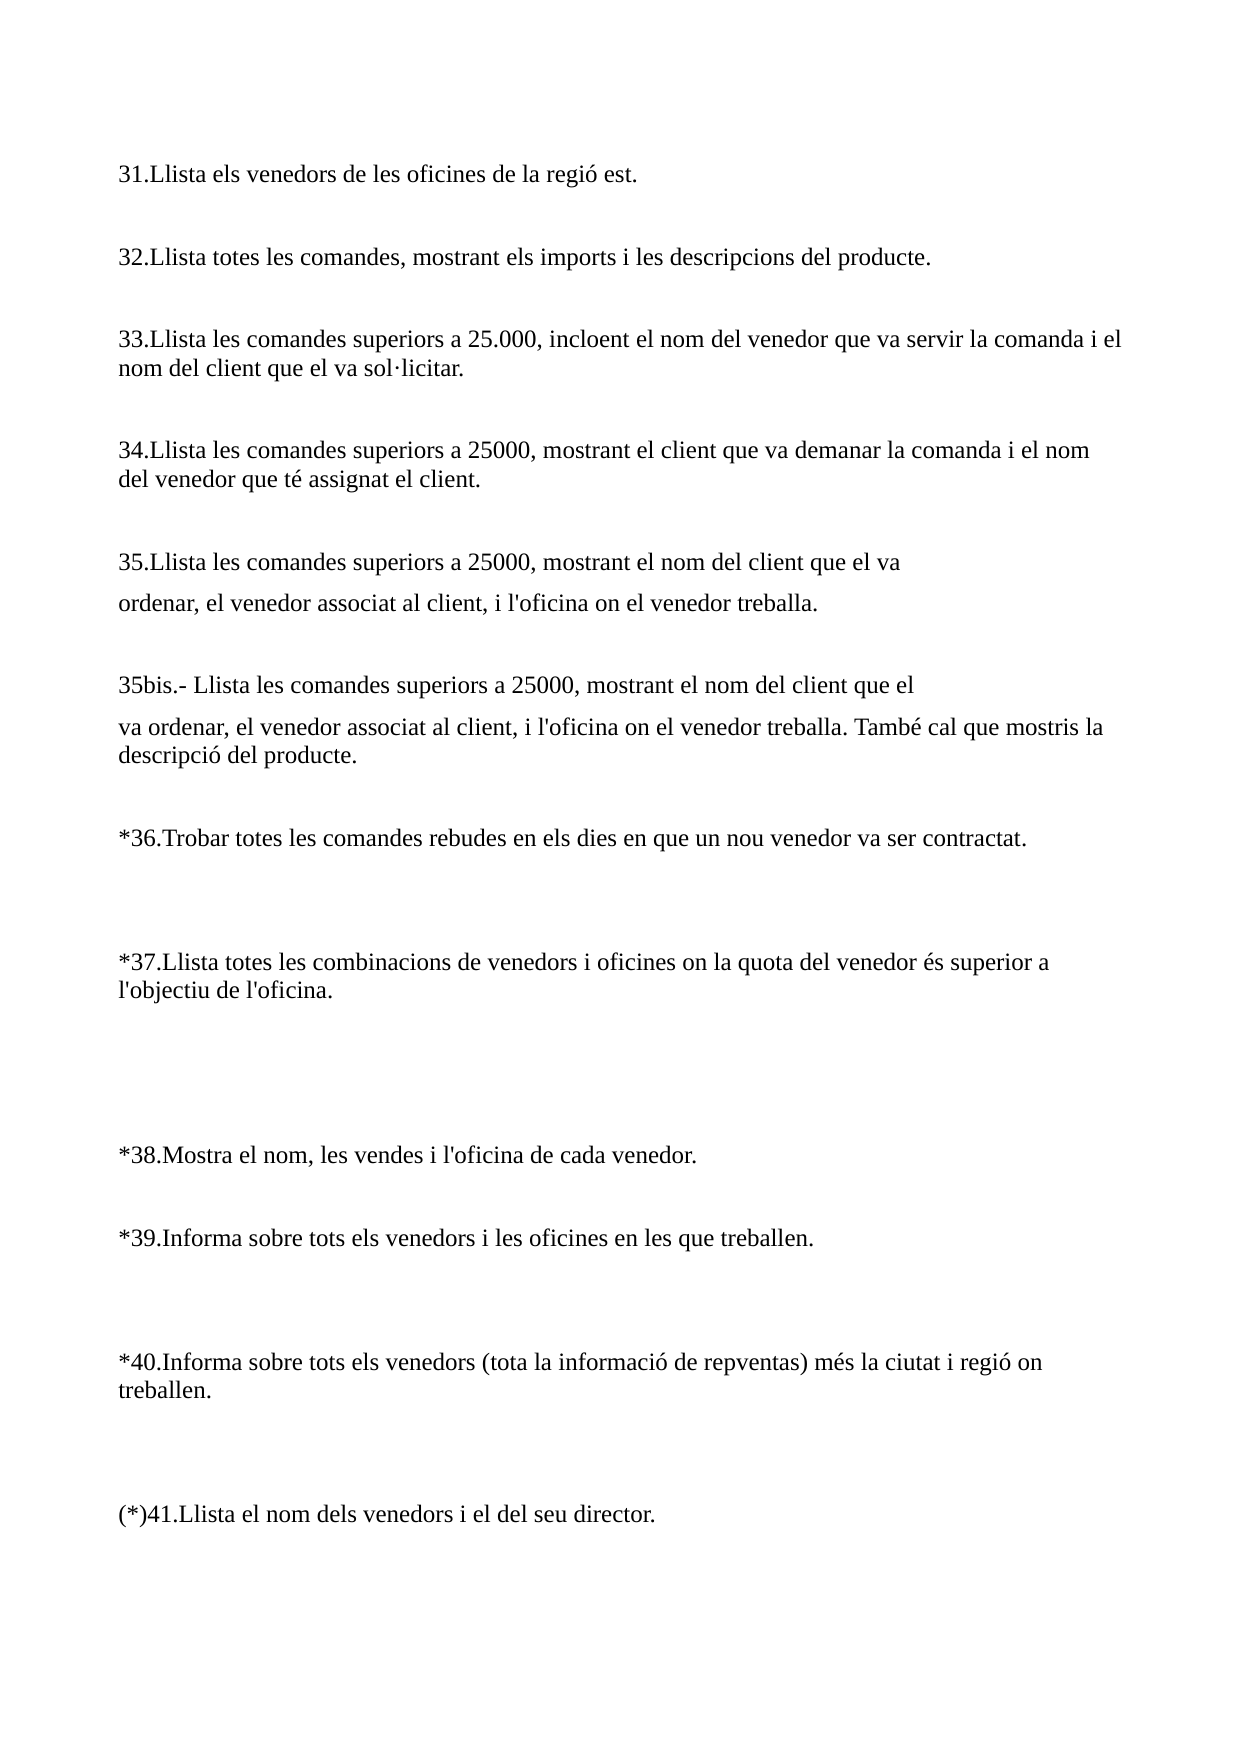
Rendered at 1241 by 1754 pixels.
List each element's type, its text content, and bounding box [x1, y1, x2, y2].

text 33.Llista les comandes superiors a 25.000, incloent el nom del venedor que va servir la comanda i el nom del client que el va sol·licitar. [118, 324, 1122, 382]
text va ordenar, el venedor associat al client, i l'oficina on el venedor treballa. També cal que mostris la descripció del producte. [118, 712, 1122, 769]
text ordenar, el venedor associat al client, i l'oficina on el venedor treballa. [118, 588, 1122, 617]
text *39.Informa sobre tots els venedors i les oficines en les que treballen. [118, 1223, 1122, 1252]
text 31.Llista els venedors de les oficines de la regió est. [118, 159, 1122, 188]
text *40.Informa sobre tots els venedors (tota la informació de repventas) més la ciutat i regió on treballen. [118, 1347, 1122, 1404]
text *36.Trobar totes les comandes rebudes en els dies en que un nou venedor va ser contractat. [118, 823, 1122, 852]
text 32.Llista totes les comandes, mostrant els imports i les descripcions del producte. [118, 242, 1122, 271]
text 35.Llista les comandes superiors a 25000, mostrant el nom del client que el va [118, 547, 1122, 576]
text 34.Llista les comandes superiors a 25000, mostrant el client que va demanar la comanda i el nom del venedor que té assignat el client. [118, 436, 1122, 493]
text *37.Llista totes les combinacions de venedors i oficines on la quota del venedor és superior a l'objectiu de l'oficina. [118, 947, 1122, 1004]
text *38.Mostra el nom, les vendes i l'oficina de cada venedor. [118, 1141, 1122, 1169]
text 35bis.- Llista les comandes superiors a 25000, mostrant el nom del client que el [118, 671, 1122, 699]
text (*)41.Llista el nom dels venedors i el del seu director. [118, 1499, 1122, 1528]
